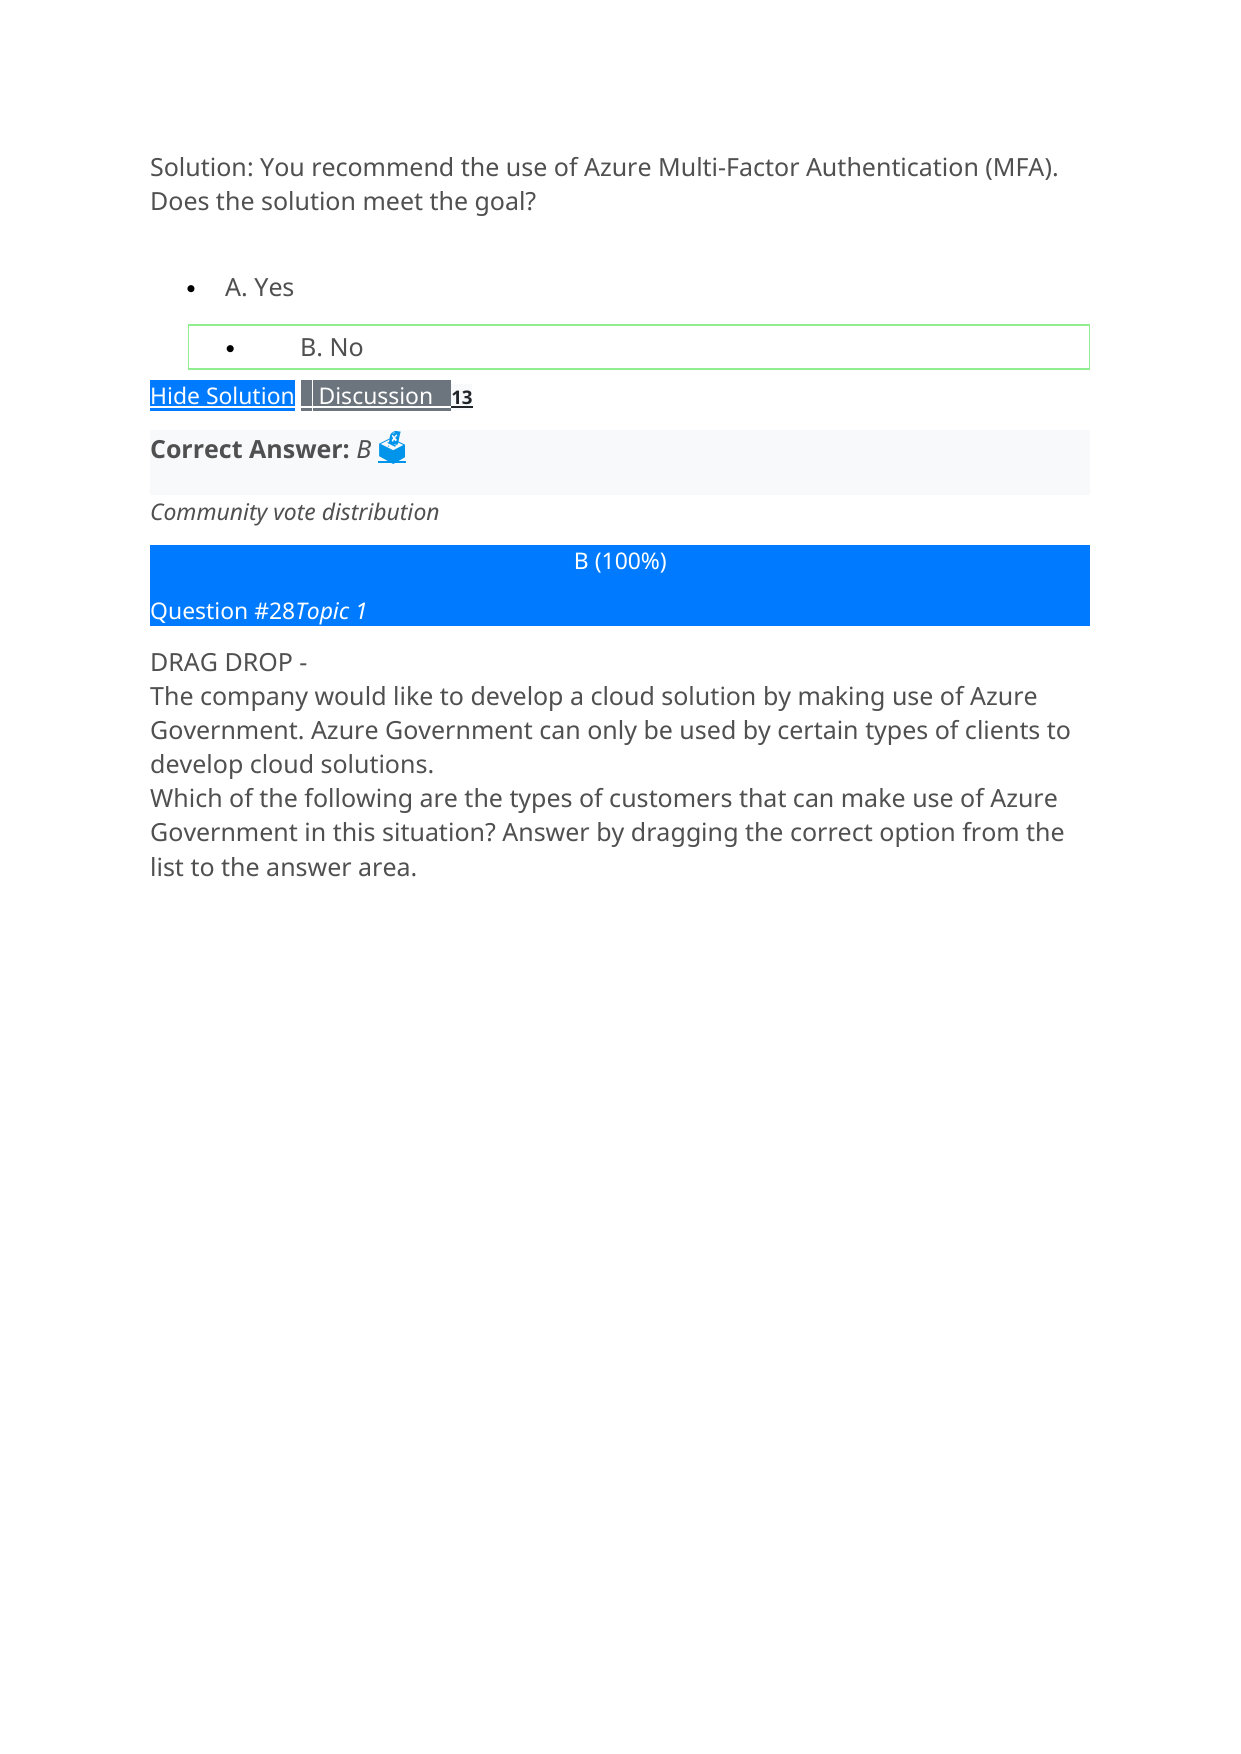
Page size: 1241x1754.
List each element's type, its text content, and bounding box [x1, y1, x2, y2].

text Correct Answer: B 🗳️ [150, 430, 1090, 495]
text DRAG DROP - The company would like to develop a cloud solution by making use of Azure Government. Azure Government can only be used by certain types of clients to develop cloud solutions. Which of the following are the types of customers that can make use of Azure Government in this situation? Answer by dragging the correct option from the list to the answer area. [150, 645, 1090, 883]
text B (100%) [150, 545, 1090, 576]
text Hide Solution Discussion 13 [150, 380, 1090, 411]
list A. Yes [187, 269, 1090, 303]
text Solution: You recommend the use of Azure Multi-Factor Authentication (MFA). Does the solution meet the goal? [150, 150, 1090, 218]
text Community vote distribution [150, 495, 1090, 527]
list B. No [189, 326, 1089, 368]
text Question #28Topic 1 [150, 595, 1090, 626]
